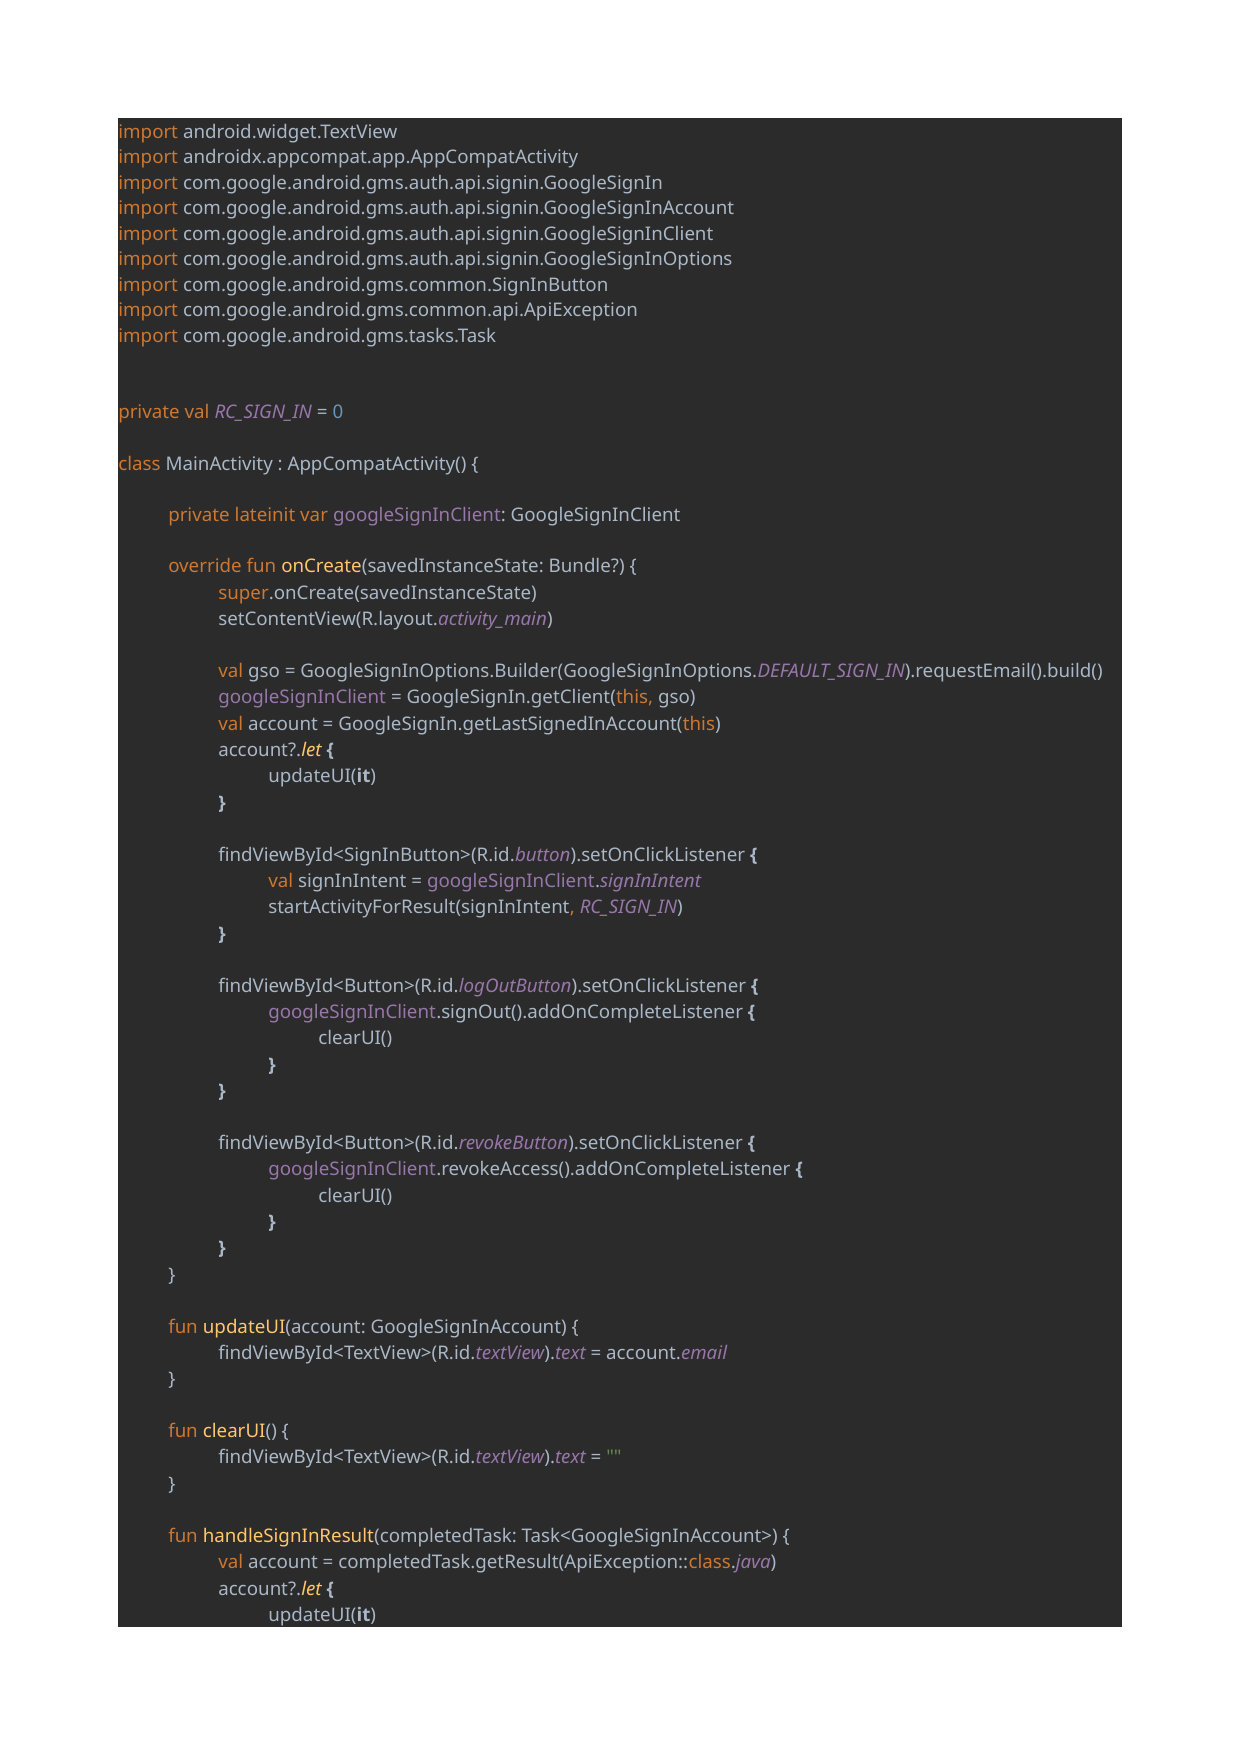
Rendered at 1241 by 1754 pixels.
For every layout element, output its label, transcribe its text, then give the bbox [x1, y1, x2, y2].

text updateUI(it) [118, 763, 1122, 789]
text findViewById<TextView>(R.id.textView).text = account.email [118, 1339, 1122, 1366]
text private val RC_SIGN_IN = 0 [118, 399, 1122, 424]
text account?.let { [118, 1575, 1122, 1601]
text } [118, 1051, 1122, 1077]
text findViewById<Button>(R.id.logOutButton).setOnClickListener { [118, 972, 1122, 998]
text class MainActivity : AppCompatActivity() { [118, 450, 1122, 475]
text startActivityForResult(signInIntent, RC_SIGN_IN) [118, 894, 1122, 920]
text googleSignInClient.revokeAccess().addOnCompleteListener { [118, 1156, 1122, 1182]
text } [118, 1208, 1122, 1235]
text googleSignInClient = GoogleSignIn.getClient(this, gso) [118, 684, 1122, 710]
text } [118, 920, 1122, 946]
text } [118, 789, 1122, 816]
text import androidx.appcompat.app.AppCompatActivity [118, 144, 1122, 169]
text findViewById<SignInButton>(R.id.button).setOnClickListener { [118, 841, 1122, 867]
text val account = GoogleSignIn.getLastSignedInAccount(this) [118, 710, 1122, 736]
text import com.google.android.gms.auth.api.signin.GoogleSignIn [118, 169, 1122, 195]
text import android.widget.TextView [118, 118, 1122, 144]
text private lateinit var googleSignInClient: GoogleSignInClient [118, 501, 1122, 527]
text fun updateUI(account: GoogleSignInAccount) { [118, 1313, 1122, 1339]
text } [118, 1261, 1122, 1287]
text setContentView(R.layout.activity_main) [118, 606, 1122, 632]
text import com.google.android.gms.common.api.ApiException [118, 297, 1122, 322]
text clearUI() [118, 1025, 1122, 1051]
text } [118, 1470, 1122, 1497]
text account?.let { [118, 736, 1122, 763]
text override fun onCreate(savedInstanceState: Bundle?) { [118, 553, 1122, 579]
text val gso = GoogleSignInOptions.Builder(GoogleSignInOptions.DEFAULT_SIGN_IN).requestEmail().build() [118, 657, 1122, 684]
text val signInIntent = googleSignInClient.signInIntent [118, 867, 1122, 894]
text clearUI() [118, 1182, 1122, 1208]
text updateUI(it) [118, 1601, 1122, 1627]
text } [118, 1077, 1122, 1104]
text } [118, 1366, 1122, 1392]
text import com.google.android.gms.auth.api.signin.GoogleSignInAccount [118, 195, 1122, 220]
text } [118, 1235, 1122, 1261]
text fun handleSignInResult(completedTask: Task<GoogleSignInAccount>) { [118, 1522, 1122, 1548]
text googleSignInClient.signOut().addOnCompleteListener { [118, 998, 1122, 1025]
text import com.google.android.gms.tasks.Task [118, 322, 1122, 348]
text findViewById<TextView>(R.id.textView).text = "" [118, 1444, 1122, 1470]
text super.onCreate(savedInstanceState) [118, 579, 1122, 606]
text import com.google.android.gms.auth.api.signin.GoogleSignInClient [118, 220, 1122, 246]
text val account = completedTask.getResult(ApiException::class.java) [118, 1548, 1122, 1575]
text findViewById<Button>(R.id.revokeButton).setOnClickListener { [118, 1129, 1122, 1156]
text fun clearUI() { [118, 1417, 1122, 1444]
text import com.google.android.gms.common.SignInButton [118, 271, 1122, 297]
text import com.google.android.gms.auth.api.signin.GoogleSignInOptions [118, 246, 1122, 271]
